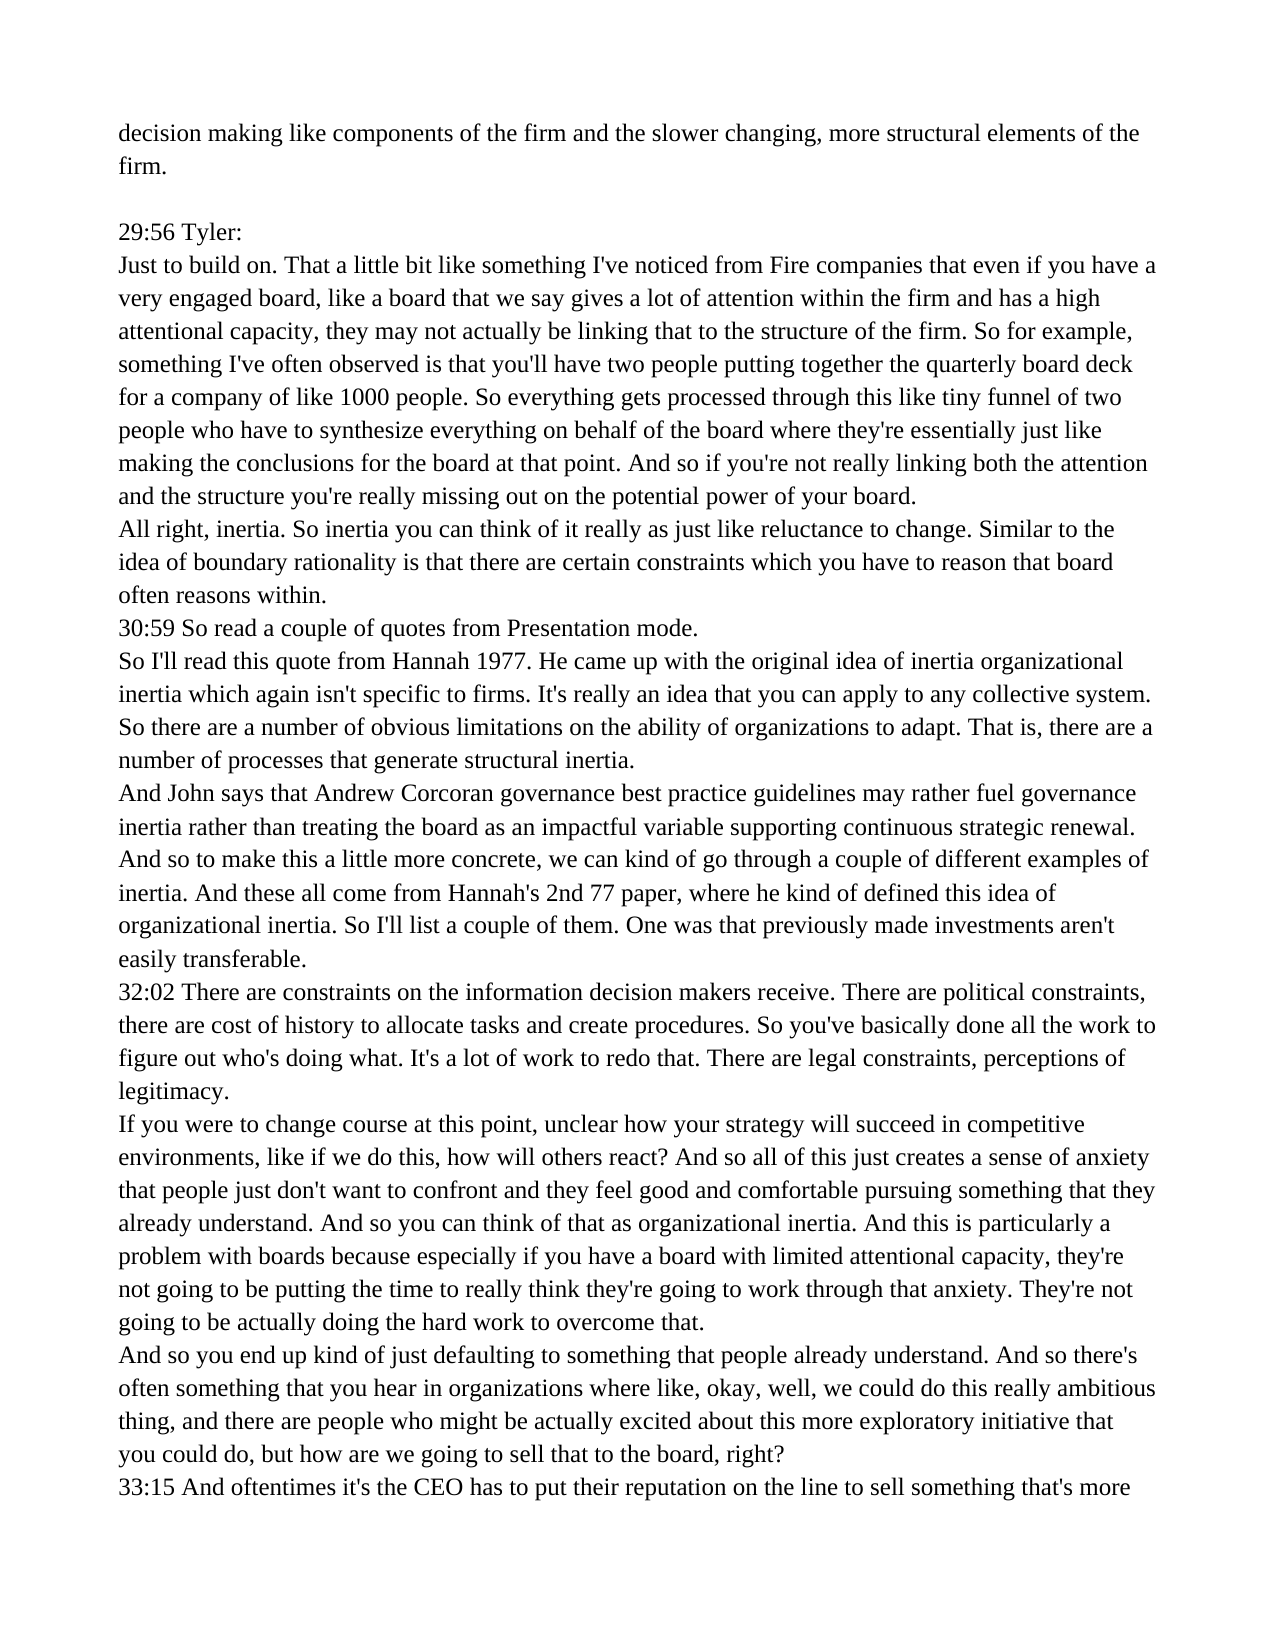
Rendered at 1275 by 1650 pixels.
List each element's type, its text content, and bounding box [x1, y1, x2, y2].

text decision making like components of the firm and the slower changing, more structural elements of the firm. [118, 118, 1157, 180]
text And John says that Andrew Corcoran governance best practice guidelines may rather fuel governance inertia rather than treating the board as an impactful variable supporting continuous strategic renewal. And so to make this a little more concrete, we can kind of go through a couple of different examples of inertia. And these all come from Hannah's 2nd 77 paper, where he kind of defined this idea of organizational inertia. So I'll list a couple of them. One was that previously made investments aren't easily transferable. [118, 778, 1157, 972]
text And so you end up kind of just defaulting to something that people already understand. And so there's often something that you hear in organizations where like, okay, well, we could do this really ambitious thing, and there are people who might be actually excited about this more exploratory initiative that you could do, but how are we going to sell that to the board, right? [118, 1340, 1157, 1468]
text So I'll read this quote from Hannah 1977. He came up with the original idea of inertia organizational inertia which again isn't specific to firms. It's really an idea that you can apply to any collective system. So there are a number of obvious limitations on the ability of organizations to adapt. That is, there are a number of processes that generate structural inertia. [118, 646, 1157, 774]
text All right, inertia. So inertia you can think of it really as just like reluctance to change. Similar to the idea of boundary rationality is that there are certain constraints which you have to reason that board often reasons within. [118, 514, 1157, 609]
text Just to build on. That a little bit like something I've noticed from Fire companies that even if you have a very engaged board, like a board that we say gives a lot of attention within the firm and has a high attentional capacity, they may not actually be linking that to the structure of the firm. So for example, something I've often observed is that you'll have two people putting together the quarterly board deck for a company of like 1000 people. So everything gets processed through this like tiny funnel of two people who have to synthesize everything on behalf of the board where they're essentially just like making the conclusions for the board at that point. And so if you're not really linking both the attention and the structure you're really missing out on the potential power of your board. [118, 250, 1157, 510]
text If you were to change course at this point, unclear how your strategy will succeed in competitive environments, like if we do this, how will others react? And so all of this just creates a sense of anxiety that people just don't want to confront and they feel good and comfortable pursuing something that they already understand. And so you can think of that as organizational inertia. And this is particularly a problem with boards because especially if you have a board with limited attentional capacity, they're not going to be putting the time to really think they're going to work through that anxiety. They're not going to be actually doing the hard work to overcome that. [118, 1109, 1157, 1336]
text 33:15 And oftentimes it's the CEO has to put their reputation on the line to sell something that's more [118, 1472, 1157, 1501]
text 32:02 There are constraints on the information decision makers receive. There are political constraints, there are cost of history to allocate tasks and create procedures. So you've basically done all the work to figure out who's doing what. It's a lot of work to redo that. There are legal constraints, perceptions of legitimacy. [118, 977, 1157, 1104]
text 30:59 So read a couple of quotes from Presentation mode. [118, 613, 1157, 642]
text 29:56 Tyler: [118, 217, 1157, 246]
